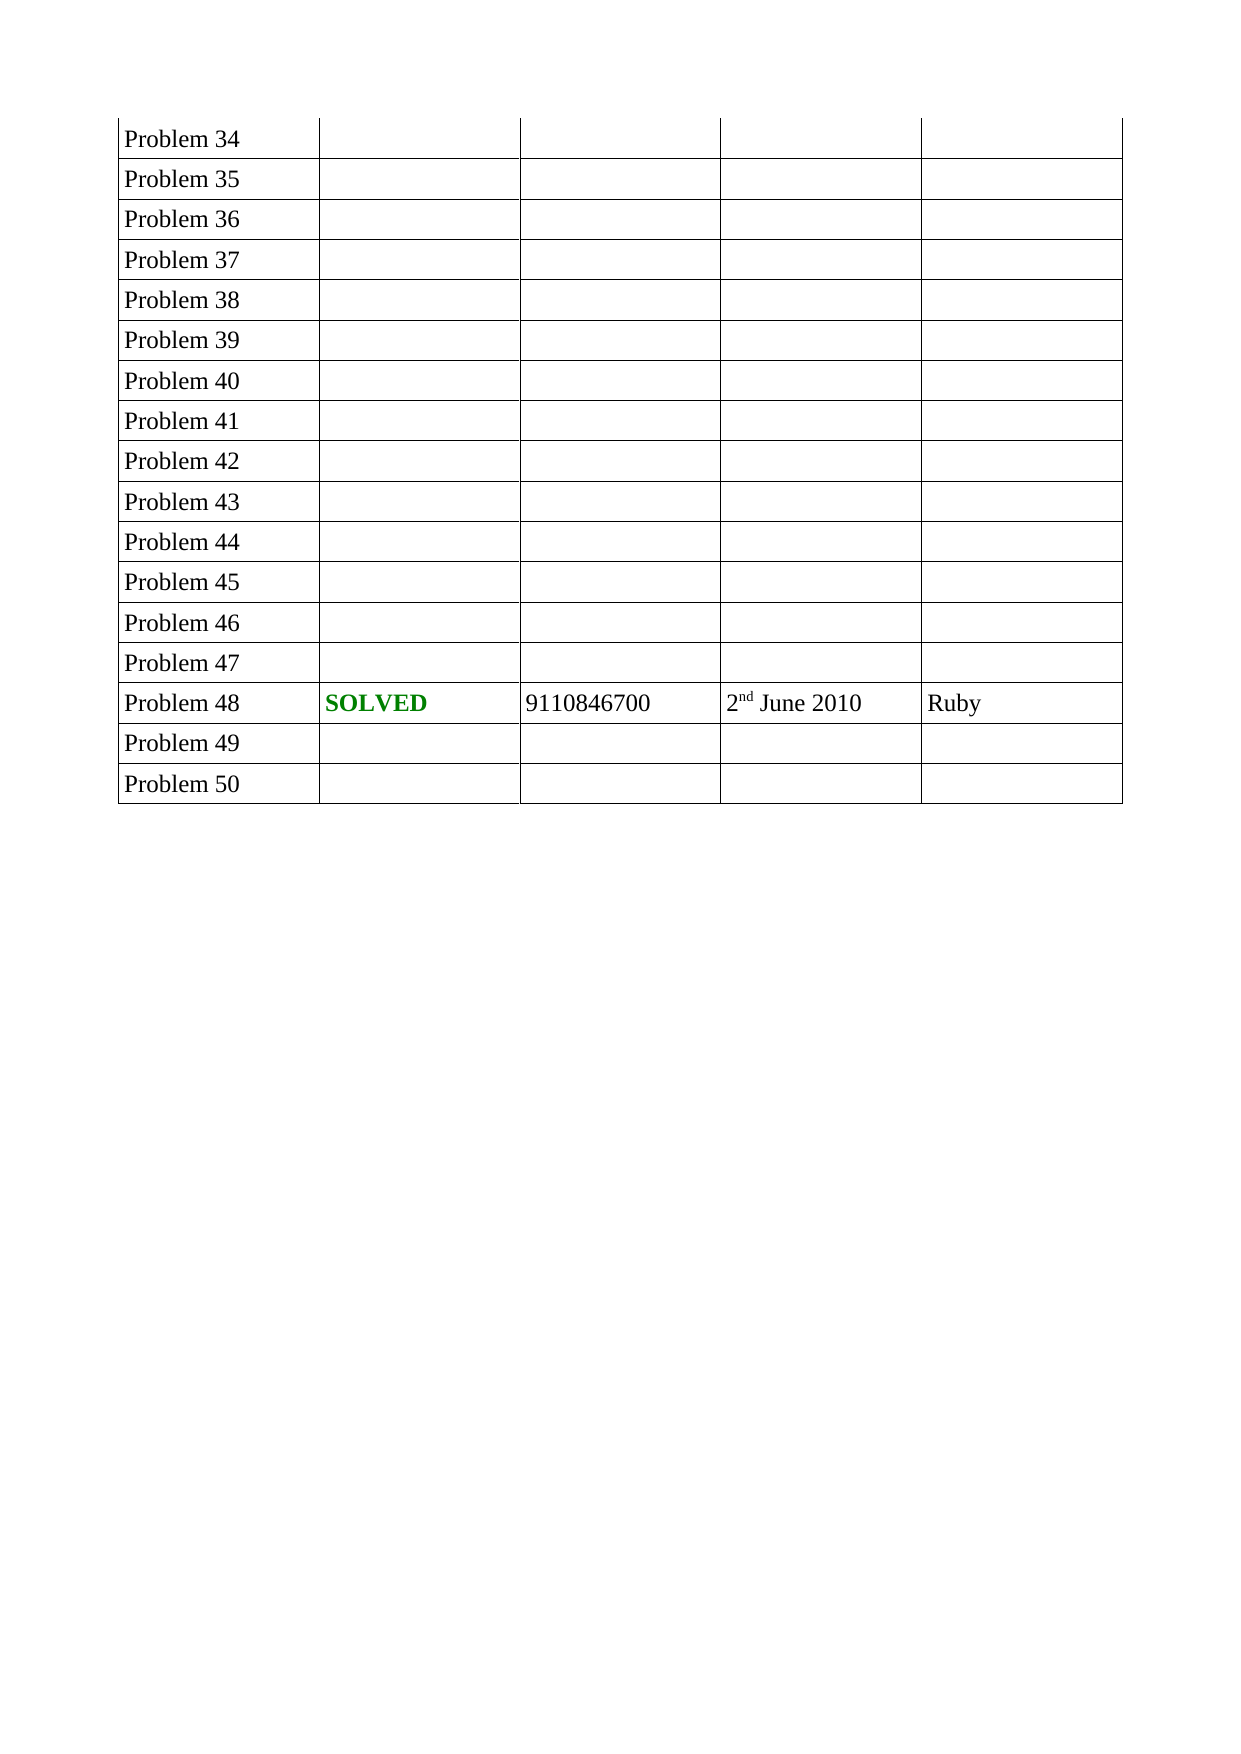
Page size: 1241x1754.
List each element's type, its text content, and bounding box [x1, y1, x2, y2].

table_cell [721, 118, 921, 158]
table_cell [521, 280, 720, 320]
table_cell [721, 240, 921, 279]
table_cell [521, 441, 720, 481]
table_cell [721, 764, 921, 803]
table_cell Problem 37 [119, 240, 319, 279]
table_cell [320, 118, 519, 158]
table_cell Problem 40 [119, 361, 319, 400]
table_cell [721, 643, 921, 682]
table_cell [521, 401, 720, 440]
table_cell [521, 562, 720, 602]
table_cell Problem 49 [119, 724, 319, 763]
table_cell Problem 45 [119, 562, 319, 602]
table_cell Problem 34 [119, 118, 319, 158]
table_cell [521, 522, 720, 561]
table_cell [721, 361, 921, 400]
table_cell [521, 361, 720, 400]
table_cell Problem 35 [119, 159, 319, 199]
table_cell [521, 482, 720, 521]
table_cell [922, 240, 1122, 279]
table_cell 2nd June 2010 [721, 683, 921, 723]
table_cell [922, 764, 1122, 803]
table_cell Problem 36 [119, 200, 319, 239]
table_cell Problem 46 [119, 603, 319, 642]
table_cell Problem 47 [119, 643, 319, 682]
table_cell [922, 482, 1122, 521]
table_cell [320, 522, 519, 561]
table_cell 9110846700 [521, 683, 720, 723]
table_cell Problem 38 [119, 280, 319, 320]
table_cell [320, 240, 519, 279]
table_cell [922, 562, 1122, 602]
table_cell [922, 401, 1122, 440]
table_cell [721, 562, 921, 602]
table_cell [922, 441, 1122, 481]
table_cell [721, 200, 921, 239]
table_cell [320, 321, 519, 360]
table_cell [922, 603, 1122, 642]
table_cell Problem 43 [119, 482, 319, 521]
table_cell [320, 159, 519, 199]
table_cell Problem 39 [119, 321, 319, 360]
table_cell [521, 764, 720, 803]
table_cell [721, 482, 921, 521]
table_cell [521, 240, 720, 279]
table_cell [922, 200, 1122, 239]
table_cell [320, 401, 519, 440]
table_cell [320, 643, 519, 682]
table_cell [521, 159, 720, 199]
table_cell [721, 522, 921, 561]
table_cell [320, 200, 519, 239]
table_cell [320, 724, 519, 763]
table_cell [320, 603, 519, 642]
table_cell [521, 643, 720, 682]
table_cell [320, 482, 519, 521]
table_cell Problem 48 [119, 683, 319, 723]
table_cell [721, 159, 921, 199]
table_cell [320, 764, 519, 803]
table_cell [721, 280, 921, 320]
table_cell [320, 562, 519, 602]
table_cell [922, 118, 1122, 158]
table_cell [521, 603, 720, 642]
table_cell [922, 724, 1122, 763]
table_cell [521, 724, 720, 763]
table_cell [721, 401, 921, 440]
table_cell Problem 50 [119, 764, 319, 803]
table_cell [721, 603, 921, 642]
table_cell Ruby [922, 683, 1122, 723]
table_cell SOLVED [320, 683, 519, 723]
table_cell [521, 321, 720, 360]
table_cell [922, 321, 1122, 360]
table_cell [521, 200, 720, 239]
table_cell [922, 522, 1122, 561]
table_cell [922, 159, 1122, 199]
table_cell Problem 44 [119, 522, 319, 561]
table_cell Problem 42 [119, 441, 319, 481]
table_cell [922, 361, 1122, 400]
table_cell [922, 643, 1122, 682]
table_cell [721, 724, 921, 763]
table_cell [721, 441, 921, 481]
table_cell [922, 280, 1122, 320]
table_cell [721, 321, 921, 360]
table_cell Problem 41 [119, 401, 319, 440]
table_cell [320, 361, 519, 400]
table_cell [521, 118, 720, 158]
table_cell [320, 441, 519, 481]
table_cell [320, 280, 519, 320]
